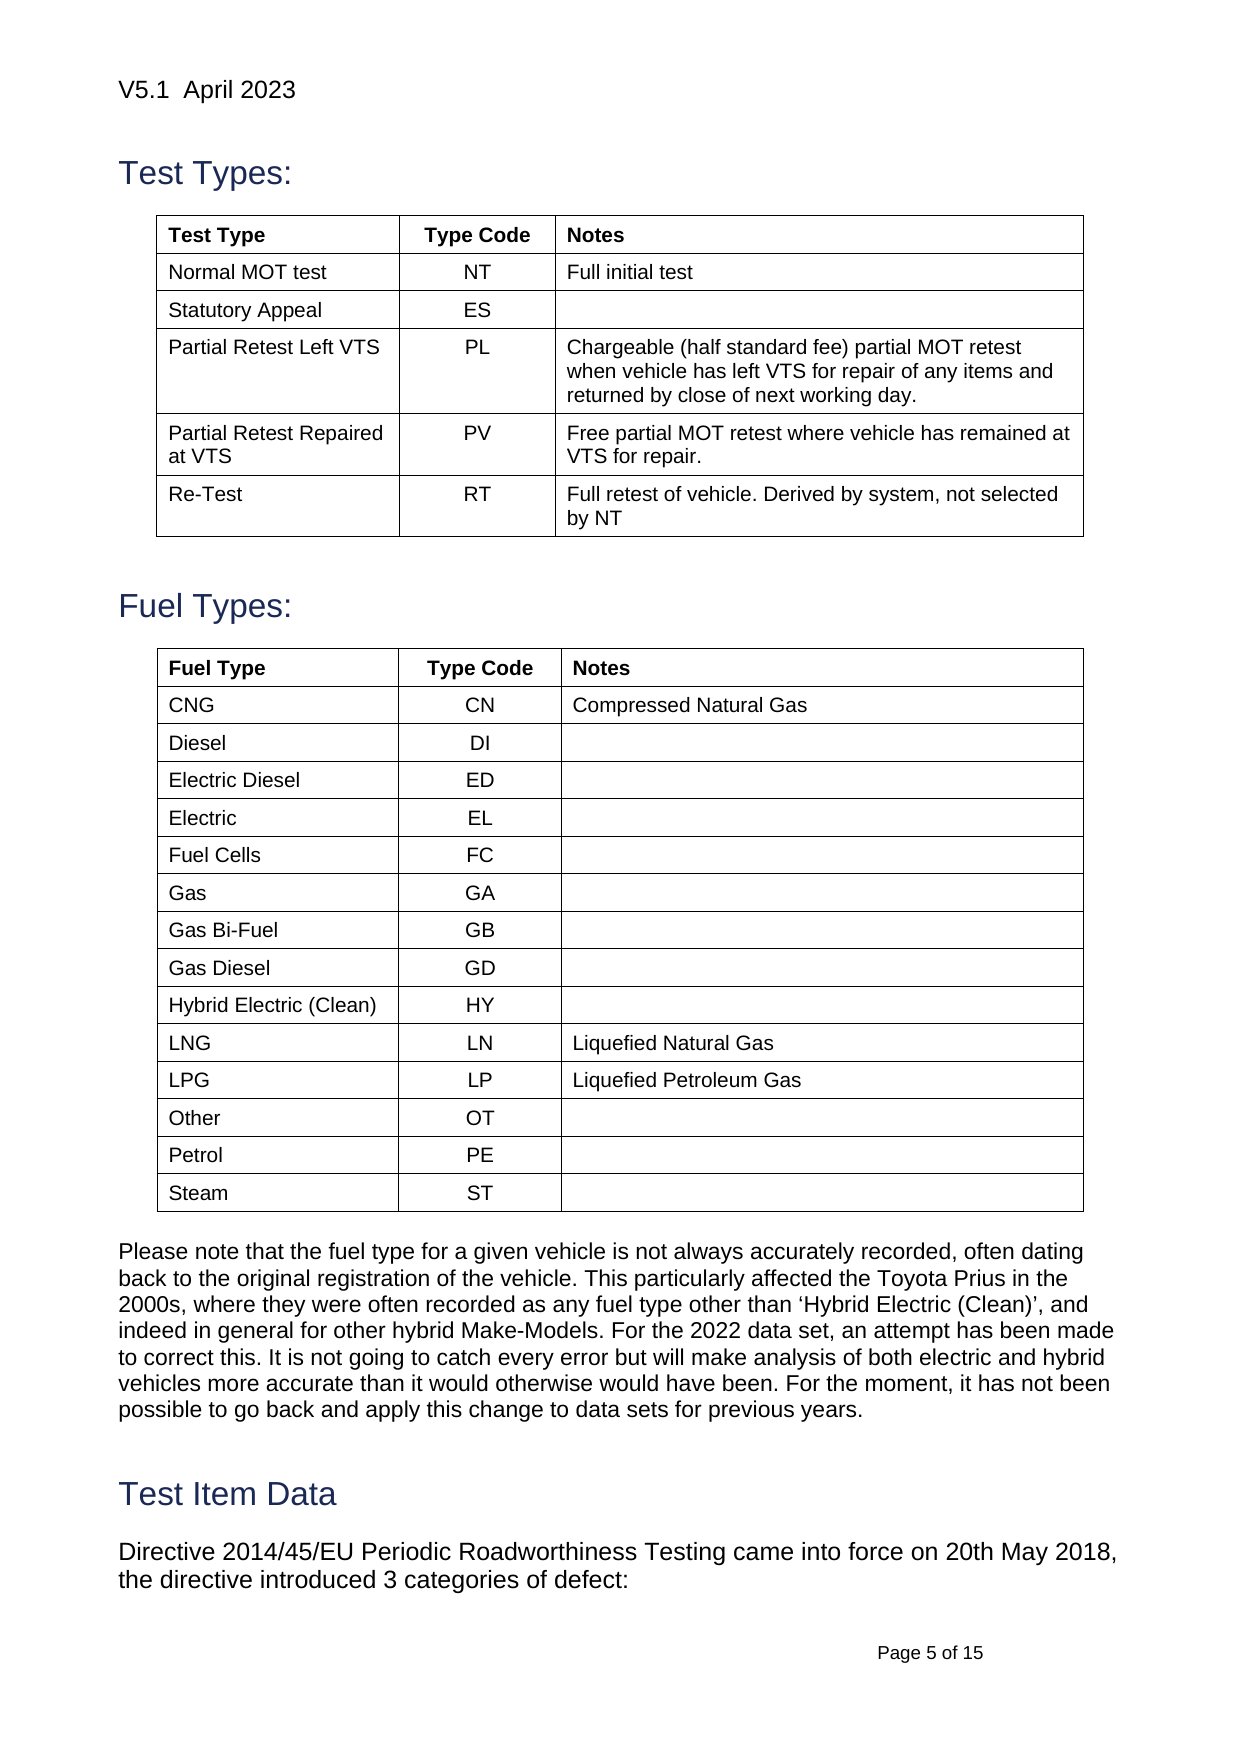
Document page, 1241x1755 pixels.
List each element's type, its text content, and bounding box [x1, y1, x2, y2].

table_cell ST [399, 1174, 561, 1211]
table_cell Liquefied Petroleum Gas [562, 1062, 1083, 1098]
table_cell PE [399, 1137, 561, 1173]
table_header Notes [556, 216, 1083, 253]
table_cell Partial Retest Left VTS [157, 329, 399, 413]
table_cell NT [400, 254, 555, 290]
table_cell Re-Test [157, 476, 399, 536]
table_cell Petrol [158, 1137, 398, 1173]
text Directive 2014/45/EU Periodic Roadworthiness Testing came into force on 20th May 2018, the directive introduced 3 categories of defect: [118, 1536, 1122, 1594]
subtitle Test Types: [118, 153, 1122, 191]
table_header Fuel Type [158, 649, 398, 686]
table_cell ED [399, 762, 561, 798]
table_cell Gas Diesel [158, 949, 398, 986]
table_cell Chargeable (half standard fee) partial MOT retest when vehicle has left VTS for repair of any items and returned by close of next working day. [556, 329, 1083, 413]
table_cell Electric Diesel [158, 762, 398, 798]
table_cell Liquefied Natural Gas [562, 1024, 1083, 1061]
table_header Type Code [400, 216, 555, 253]
table_cell LP [399, 1062, 561, 1098]
table_cell [562, 1174, 1083, 1211]
table_cell [562, 1099, 1083, 1136]
table_cell Gas [158, 874, 398, 911]
table_cell Diesel [158, 724, 398, 761]
table_cell RT [400, 476, 555, 536]
table_cell Steam [158, 1174, 398, 1211]
table_cell Hybrid Electric (Clean) [158, 987, 398, 1023]
table_cell FC [399, 837, 561, 873]
table_cell Compressed Natural Gas [562, 687, 1083, 723]
table_cell OT [399, 1099, 561, 1136]
table_cell [562, 874, 1083, 911]
table_cell Free partial MOT retest where vehicle has remained at VTS for repair. [556, 414, 1083, 474]
table_cell DI [399, 724, 561, 761]
table_cell GB [399, 912, 561, 948]
table_cell [562, 837, 1083, 873]
table_cell [556, 291, 1083, 328]
table_cell Normal MOT test [157, 254, 399, 290]
table_cell Partial Retest Repaired at VTS [157, 414, 399, 474]
table_cell [562, 987, 1083, 1023]
table_cell LPG [158, 1062, 398, 1098]
text Please note that the fuel type for a given vehicle is not always accurately recorded, often dating back to the original registration of the vehicle. This particularly affected the Toyota Prius in the 2000s, where they were often recorded as any fuel type other than ‘Hybrid Electric (Clean)’, and indeed in general for other hybrid Make-Models. For the 2022 data set, an attempt has been made to correct this. It is not going to catch every error but will make analysis of both electric and hybrid vehicles more accurate than it would otherwise would have been. For the moment, it has not been possible to go back and apply this change to data sets for previous years. [118, 1238, 1122, 1423]
table_header Type Code [399, 649, 561, 686]
subtitle Test Item Data [118, 1474, 1122, 1512]
table_cell GA [399, 874, 561, 911]
table_header Notes [562, 649, 1083, 686]
table_cell [562, 949, 1083, 986]
subtitle Fuel Types: [118, 586, 1122, 624]
table_cell Statutory Appeal [157, 291, 399, 328]
table_cell Gas Bi-Fuel [158, 912, 398, 948]
table_cell [562, 912, 1083, 948]
table_cell [562, 1137, 1083, 1173]
table_cell Fuel Cells [158, 837, 398, 873]
table_cell LNG [158, 1024, 398, 1061]
table_cell [562, 762, 1083, 798]
table_cell Full retest of vehicle. Derived by system, not selected by NT [556, 476, 1083, 536]
table_cell EL [399, 799, 561, 836]
table_cell Electric [158, 799, 398, 836]
table_cell PL [400, 329, 555, 413]
table_cell HY [399, 987, 561, 1023]
table_cell ES [400, 291, 555, 328]
table_cell Full initial test [556, 254, 1083, 290]
table_cell CNG [158, 687, 398, 723]
table_cell CN [399, 687, 561, 723]
table_cell GD [399, 949, 561, 986]
table_cell [562, 724, 1083, 761]
table_cell PV [400, 414, 555, 474]
table_header Test Type [157, 216, 399, 253]
table_cell LN [399, 1024, 561, 1061]
table_cell Other [158, 1099, 398, 1136]
table_cell [562, 799, 1083, 836]
